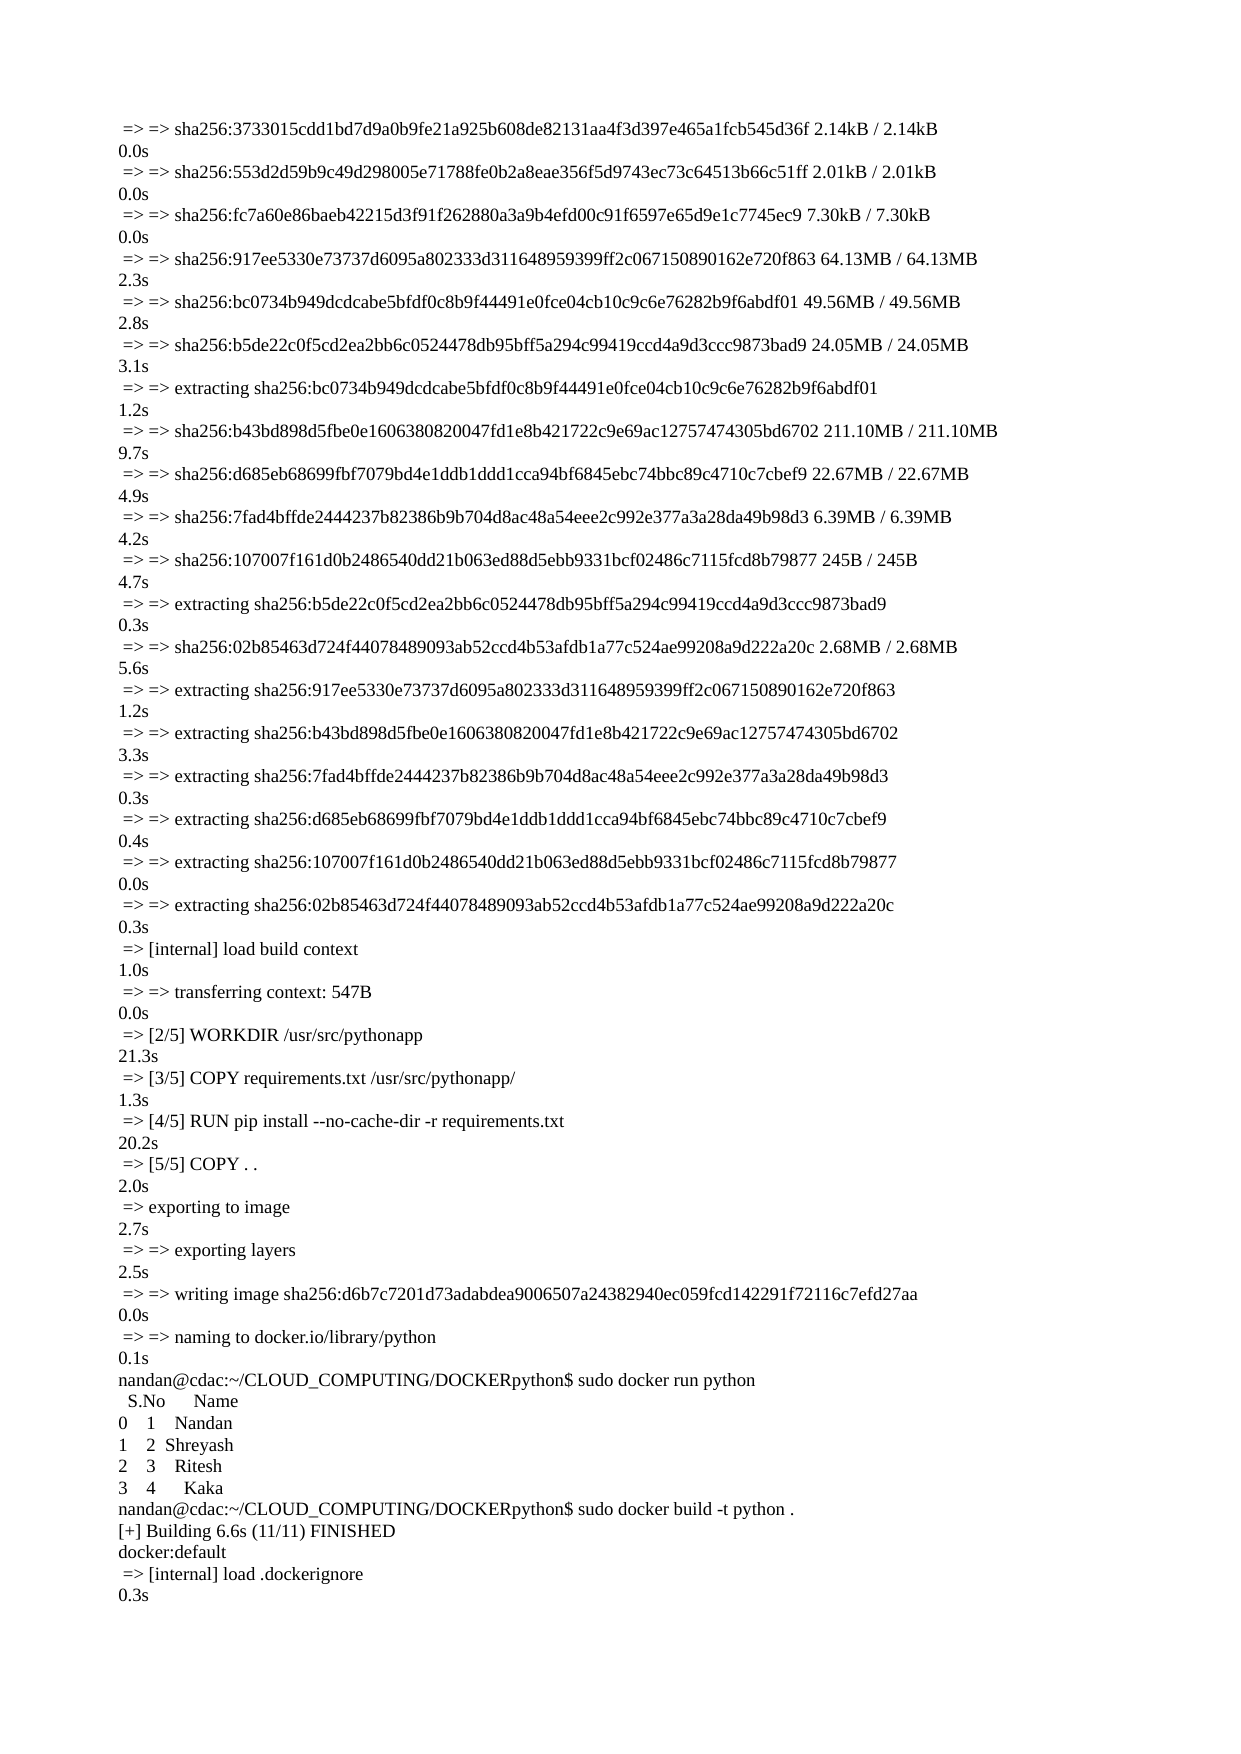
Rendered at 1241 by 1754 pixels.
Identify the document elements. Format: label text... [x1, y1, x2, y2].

text => [4/5] RUN pip install --no-cache-dir -r requirements.txt 20.2s [118, 1110, 1122, 1153]
text S.No Name [118, 1390, 1122, 1412]
text => => extracting sha256:bc0734b949dcdcabe5bfdf0c8b9f44491e0fce04cb10c9c6e76282b9f6abdf01 1.2s [118, 377, 1122, 420]
text => => sha256:b5de22c0f5cd2ea2bb6c0524478db95bff5a294c99419ccd4a9d3ccc9873bad9 24.05MB / 24.05MB 3.1s [118, 334, 1122, 377]
text => => sha256:917ee5330e73737d6095a802333d311648959399ff2c067150890162e720f863 64.13MB / 64.13MB 2.3s [118, 247, 1122, 291]
text => => sha256:02b85463d724f44078489093ab52ccd4b53afdb1a77c524ae99208a9d222a20c 2.68MB / 2.68MB 5.6s [118, 636, 1122, 679]
text 3 4 Kaka [118, 1477, 1122, 1498]
text => => extracting sha256:107007f161d0b2486540dd21b063ed88d5ebb9331bcf02486c7115fcd8b79877 0.0s [118, 851, 1122, 894]
text => [internal] load .dockerignore 0.3s [118, 1563, 1122, 1606]
text => => sha256:fc7a60e86baeb42215d3f91f262880a3a9b4efd00c91f6597e65d9e1c7745ec9 7.30kB / 7.30kB 0.0s [118, 204, 1122, 247]
text => exporting to image 2.7s [118, 1196, 1122, 1239]
text => => sha256:bc0734b949dcdcabe5bfdf0c8b9f44491e0fce04cb10c9c6e76282b9f6abdf01 49.56MB / 49.56MB 2.8s [118, 291, 1122, 334]
text => => extracting sha256:b43bd898d5fbe0e1606380820047fd1e8b421722c9e69ac12757474305bd6702 3.3s [118, 722, 1122, 765]
text 1 2 Shreyash [118, 1433, 1122, 1455]
text => => extracting sha256:02b85463d724f44078489093ab52ccd4b53afdb1a77c524ae99208a9d222a20c 0.3s [118, 894, 1122, 937]
text => => sha256:107007f161d0b2486540dd21b063ed88d5ebb9331bcf02486c7115fcd8b79877 245B / 245B 4.7s [118, 549, 1122, 592]
text => => sha256:553d2d59b9c49d298005e71788fe0b2a8eae356f5d9743ec73c64513b66c51ff 2.01kB / 2.01kB 0.0s [118, 161, 1122, 204]
text => => sha256:3733015cdd1bd7d9a0b9fe21a925b608de82131aa4f3d397e465a1fcb545d36f 2.14kB / 2.14kB 0.0s [118, 118, 1122, 161]
text => => writing image sha256:d6b7c7201d73adabdea9006507a24382940ec059fcd142291f72116c7efd27aa 0.0s [118, 1282, 1122, 1326]
text => => extracting sha256:917ee5330e73737d6095a802333d311648959399ff2c067150890162e720f863 1.2s [118, 679, 1122, 722]
text => [5/5] COPY . . 2.0s [118, 1153, 1122, 1196]
text => => sha256:d685eb68699fbf7079bd4e1ddb1ddd1cca94bf6845ebc74bbc89c4710c7cbef9 22.67MB / 22.67MB 4.9s [118, 463, 1122, 506]
text => => sha256:b43bd898d5fbe0e1606380820047fd1e8b421722c9e69ac12757474305bd6702 211.10MB / 211.10MB 9.7s [118, 420, 1122, 463]
text => [3/5] COPY requirements.txt /usr/src/pythonapp/ 1.3s [118, 1067, 1122, 1110]
text => => transferring context: 547B 0.0s [118, 981, 1122, 1024]
text => => sha256:7fad4bffde2444237b82386b9b704d8ac48a54eee2c992e377a3a28da49b98d3 6.39MB / 6.39MB 4.2s [118, 506, 1122, 549]
text => => naming to docker.io/library/python 0.1s [118, 1326, 1122, 1369]
text => [internal] load build context 1.0s [118, 937, 1122, 981]
text [+] Building 6.6s (11/11) FINISHED docker:default [118, 1520, 1122, 1563]
text nandan@cdac:~/CLOUD_COMPUTING/DOCKERpython$ sudo docker run python [118, 1369, 1122, 1390]
text => => extracting sha256:b5de22c0f5cd2ea2bb6c0524478db95bff5a294c99419ccd4a9d3ccc9873bad9 0.3s [118, 592, 1122, 636]
text nandan@cdac:~/CLOUD_COMPUTING/DOCKERpython$ sudo docker build -t python . [118, 1498, 1122, 1520]
text 2 3 Ritesh [118, 1455, 1122, 1477]
text => => extracting sha256:d685eb68699fbf7079bd4e1ddb1ddd1cca94bf6845ebc74bbc89c4710c7cbef9 0.4s [118, 808, 1122, 851]
text => [2/5] WORKDIR /usr/src/pythonapp 21.3s [118, 1024, 1122, 1067]
text 0 1 Nandan [118, 1412, 1122, 1433]
text => => extracting sha256:7fad4bffde2444237b82386b9b704d8ac48a54eee2c992e377a3a28da49b98d3 0.3s [118, 765, 1122, 808]
text => => exporting layers 2.5s [118, 1239, 1122, 1282]
